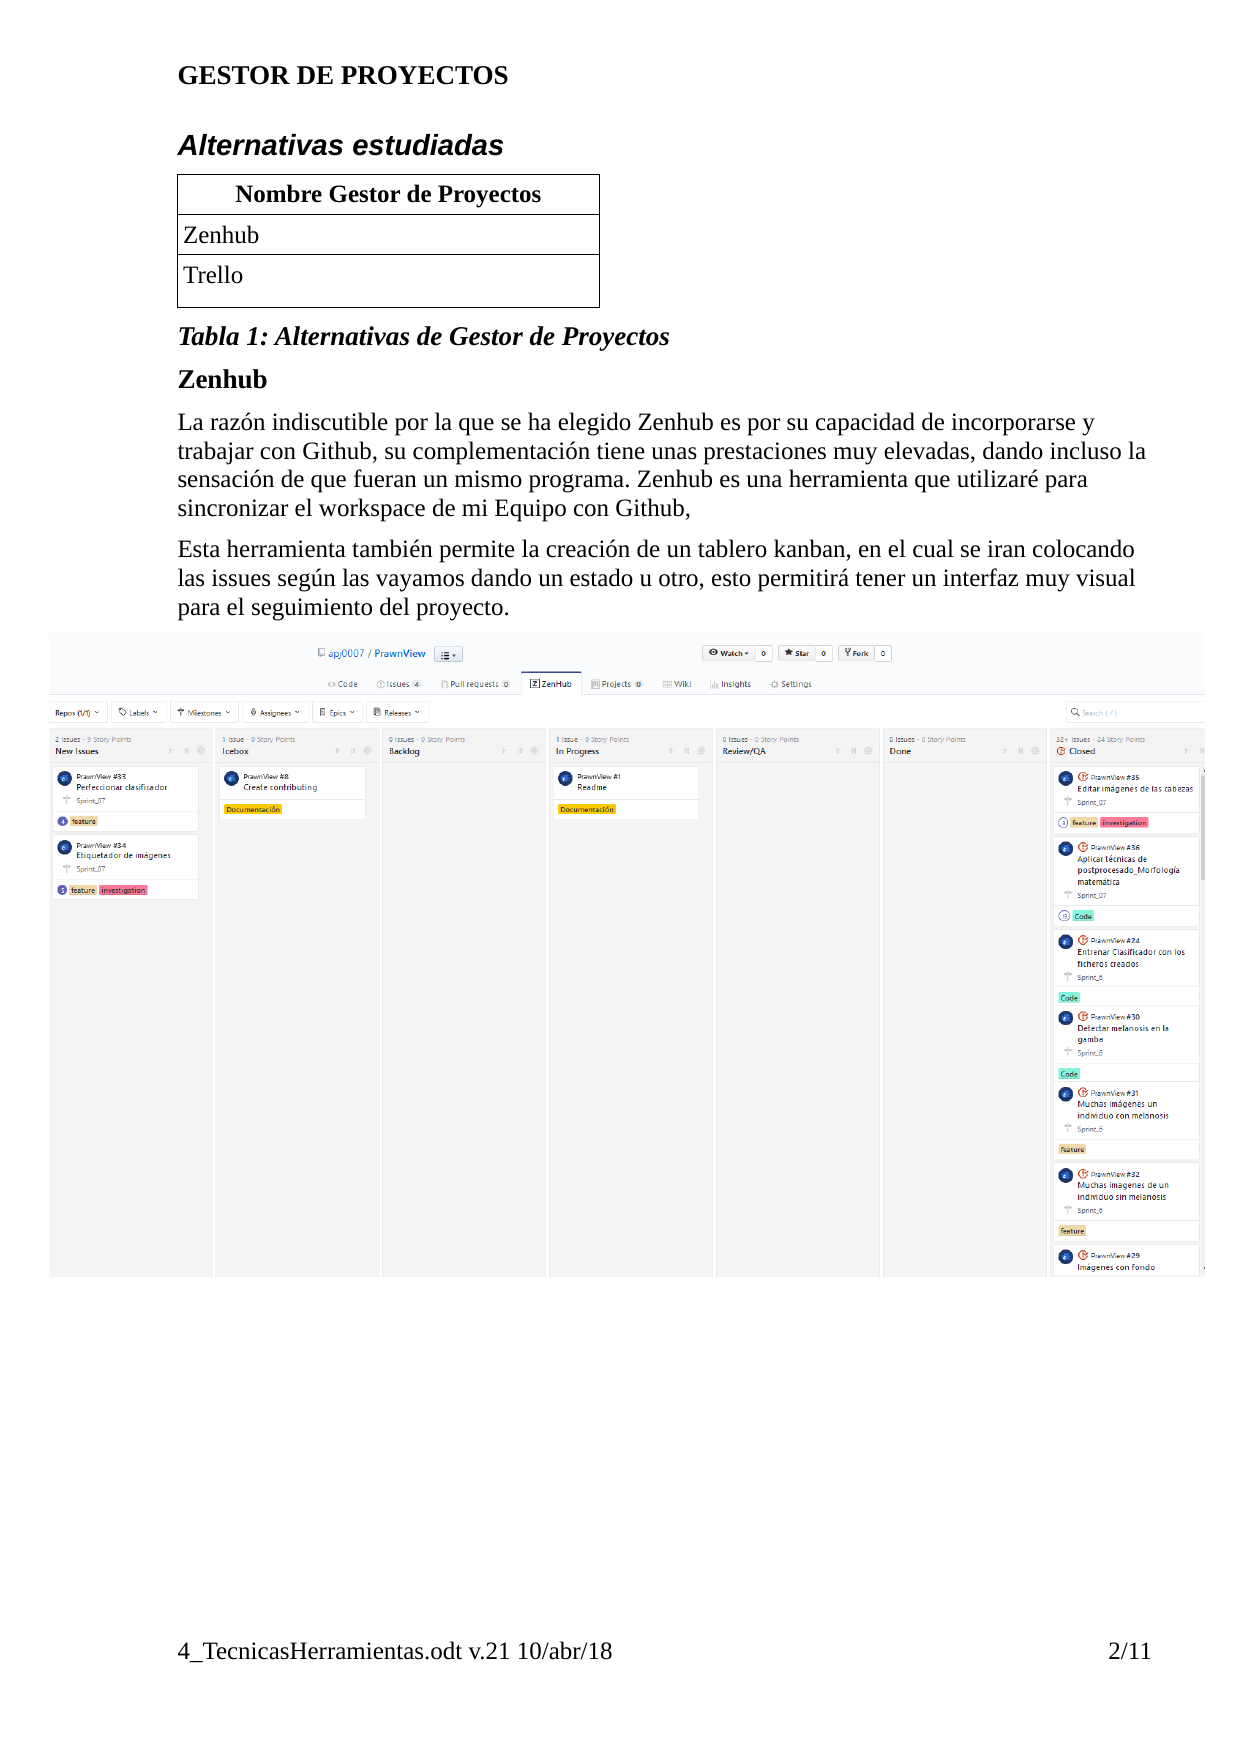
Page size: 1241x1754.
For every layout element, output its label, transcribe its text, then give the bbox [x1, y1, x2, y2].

text GESTOR DE PROYECTOS [177, 59, 1152, 90]
text Tabla 1: Alternativas de Gestor de Proyectos [177, 320, 1152, 351]
text La razón indiscutible por la que se ha elegido Zenhub es por su capacidad de incorporarse y trabajar con Github, su complementación tiene unas prestaciones muy elevadas, dando incluso la sensación de que fueran un mismo programa. Zenhub es una herramienta que utilizaré para sincronizar el workspace de mi Equipo con Github, [177, 407, 1152, 522]
text Zenhub [177, 363, 1152, 394]
subtitle Alternativas estudiadas [177, 128, 1152, 161]
table_cell Zenhub [178, 215, 599, 254]
table_cell Trello [178, 255, 599, 307]
text Esta herramienta también permite la creación de un tablero kanban, en el cual se iran colocando las issues según las vayamos dando un estado u otro, esto permitirá tener un interfaz muy visual para el seguimiento del proyecto. [177, 534, 1152, 621]
table_header Nombre Gestor de Proyectos [178, 175, 599, 214]
picture [49, 633, 1205, 1277]
